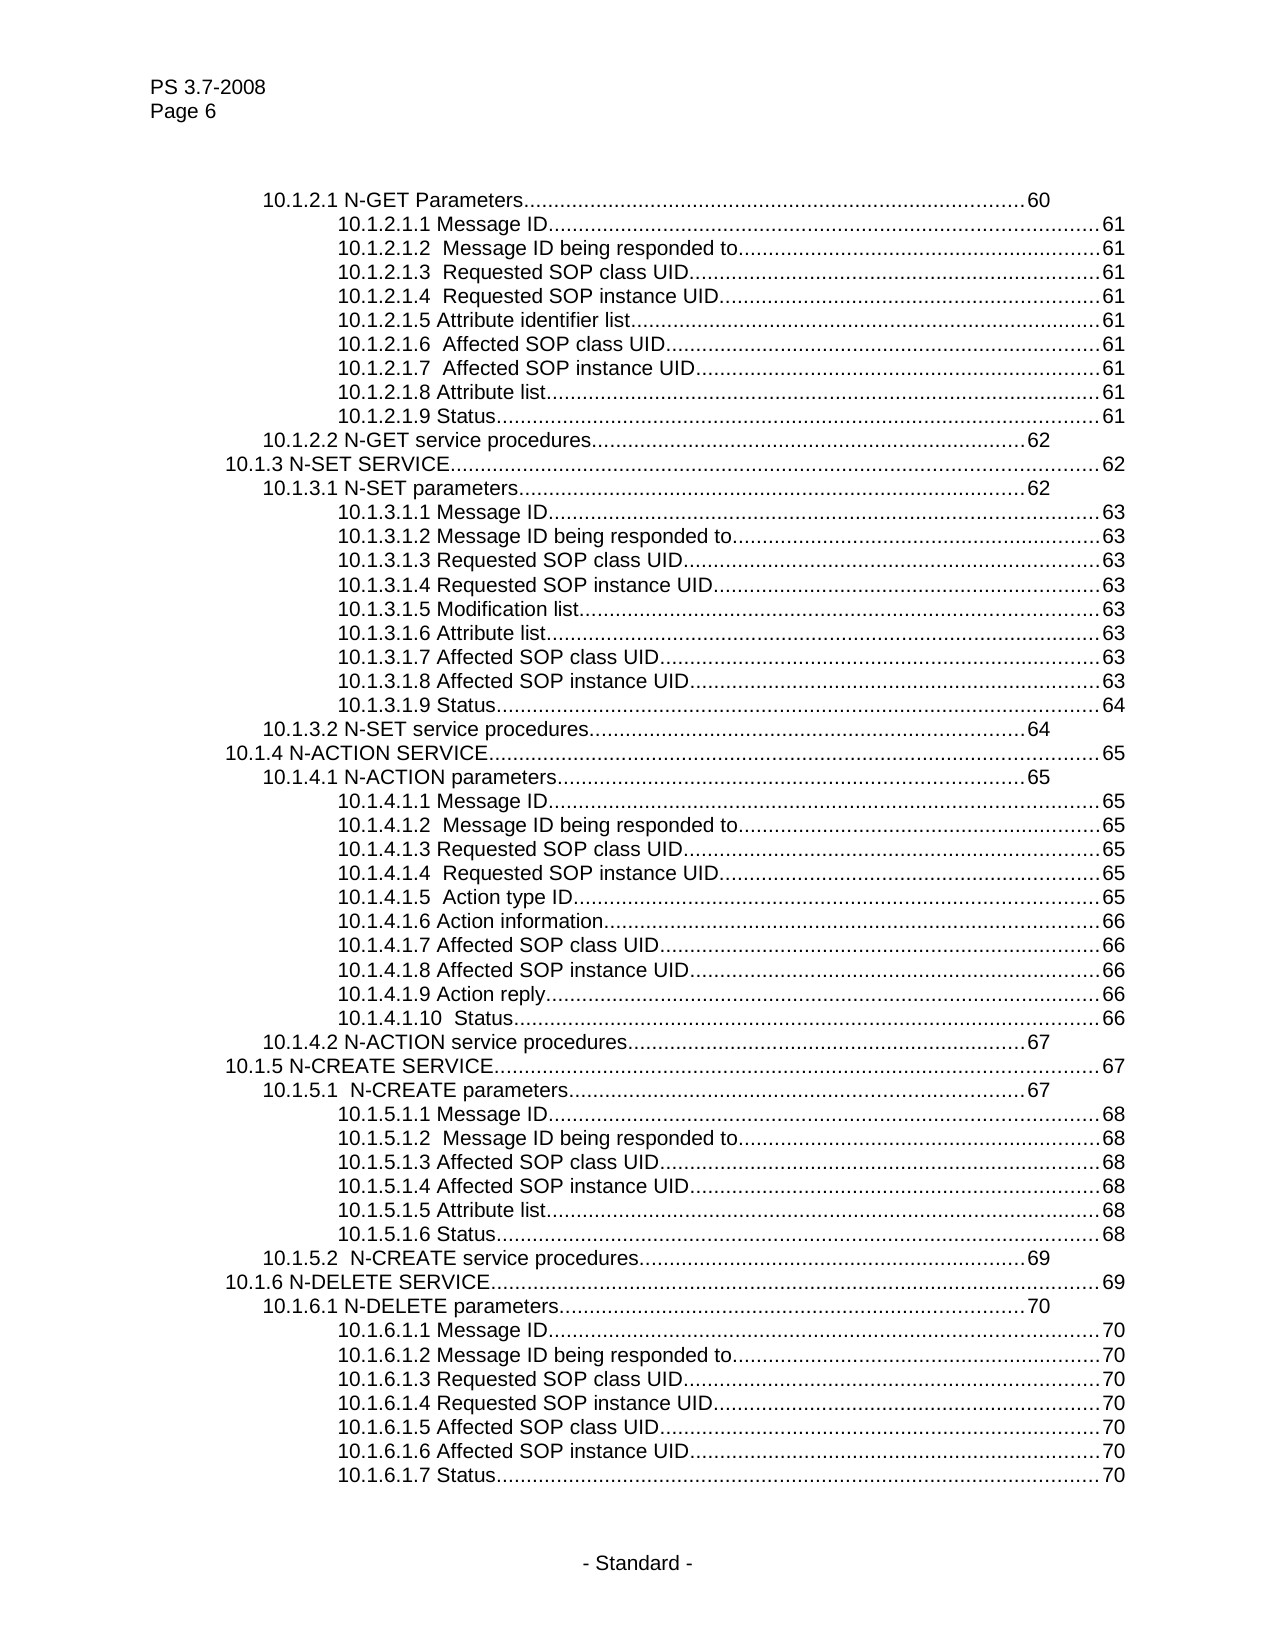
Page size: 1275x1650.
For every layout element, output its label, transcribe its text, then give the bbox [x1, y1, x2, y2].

text 10.1.5.1.4 Affected SOP instance UID 68 [337, 1174, 1200, 1198]
text 10.1.5.1.6 Status 68 [337, 1222, 1200, 1246]
text 10.1.2.1.4 Requested SOP instance UID 61 [337, 284, 1200, 308]
text 10.1.3.1.2 Message ID being responded to 63 [337, 524, 1200, 548]
text 10.1.5.1 N-CREATE parameters 67 [262, 1078, 1050, 1102]
text 10.1.4.1.4 Requested SOP instance UID 65 [337, 861, 1200, 885]
text 10.1.3.1 N-SET parameters 62 [262, 476, 1050, 500]
text 10.1.4.1.1 Message ID 65 [337, 789, 1200, 813]
text 10.1.2.1.5 Attribute identifier list 61 [337, 308, 1200, 332]
text 10.1.2.1.2 Message ID being responded to 61 [337, 236, 1200, 260]
text 10.1.4.1.3 Requested SOP class UID 65 [337, 837, 1200, 861]
text 10.1.3.1.9 Status 64 [337, 693, 1200, 717]
text 10.1.6.1.2 Message ID being responded to 70 [337, 1342, 1200, 1367]
text 10.1.5.2 N-CREATE service procedures 69 [262, 1246, 1050, 1270]
text 10.1.3.1.5 Modification list 63 [337, 597, 1200, 621]
text 10.1.6.1.1 Message ID 70 [337, 1318, 1200, 1342]
text 10.1.4.1.8 Affected SOP instance UID 66 [337, 957, 1200, 982]
text 10.1.2.1 N-GET Parameters 60 [262, 187, 1050, 212]
text 10.1.5.1.3 Affected SOP class UID 68 [337, 1150, 1200, 1174]
text 10.1.6.1.6 Affected SOP instance UID 70 [337, 1439, 1200, 1463]
text 10.1.4.1.7 Affected SOP class UID 66 [337, 933, 1200, 957]
text 10.1.3.1.6 Attribute list 63 [337, 621, 1200, 645]
text 10.1.4.1.9 Action reply 66 [337, 982, 1200, 1006]
text 10.1.5.1.1 Message ID 68 [337, 1102, 1200, 1126]
text 10.1.2.1.3 Requested SOP class UID 61 [337, 260, 1200, 284]
text 10.1.2.2 N-GET service procedures 62 [262, 428, 1050, 452]
text 10.1.2.1.6 Affected SOP class UID 61 [337, 332, 1200, 356]
text 10.1.2.1.1 Message ID 61 [337, 212, 1200, 236]
text 10.1.5.1.2 Message ID being responded to 68 [337, 1126, 1200, 1150]
text 10.1.3.1.1 Message ID 63 [337, 500, 1200, 524]
text 10.1.3.1.3 Requested SOP class UID 63 [337, 548, 1200, 572]
text 10.1.5.1.5 Attribute list 68 [337, 1198, 1200, 1222]
text 10.1.5 N-CREATE SERVICE 67 [225, 1054, 1125, 1078]
text 10.1.2.1.8 Attribute list 61 [337, 380, 1200, 404]
text 10.1.4.2 N-ACTION service procedures 67 [262, 1030, 1050, 1054]
text 10.1.3.1.8 Affected SOP instance UID 63 [337, 669, 1200, 693]
text 10.1.4.1.10 Status 66 [337, 1006, 1200, 1030]
text 10.1.4.1.2 Message ID being responded to 65 [337, 813, 1200, 837]
text 10.1.6.1.3 Requested SOP class UID 70 [337, 1367, 1200, 1391]
text 10.1.3.2 N-SET service procedures 64 [262, 717, 1050, 741]
text 10.1.4.1.6 Action information 66 [337, 909, 1200, 933]
text 10.1.4 N-ACTION SERVICE 65 [225, 741, 1125, 765]
text 10.1.6.1.7 Status 70 [337, 1463, 1200, 1487]
text 10.1.3.1.4 Requested SOP instance UID 63 [337, 572, 1200, 597]
text 10.1.4.1.5 Action type ID 65 [337, 885, 1200, 909]
text 10.1.2.1.9 Status 61 [337, 404, 1200, 428]
text 10.1.3.1.7 Affected SOP class UID 63 [337, 645, 1200, 669]
text 10.1.6 N-DELETE SERVICE 69 [225, 1270, 1125, 1294]
text 10.1.3 N-SET SERVICE 62 [225, 452, 1125, 476]
text 10.1.6.1.5 Affected SOP class UID 70 [337, 1415, 1200, 1439]
text 10.1.2.1.7 Affected SOP instance UID 61 [337, 356, 1200, 380]
text 10.1.6.1 N-DELETE parameters 70 [262, 1294, 1050, 1318]
text 10.1.6.1.4 Requested SOP instance UID 70 [337, 1391, 1200, 1415]
text 10.1.4.1 N-ACTION parameters 65 [262, 765, 1050, 789]
